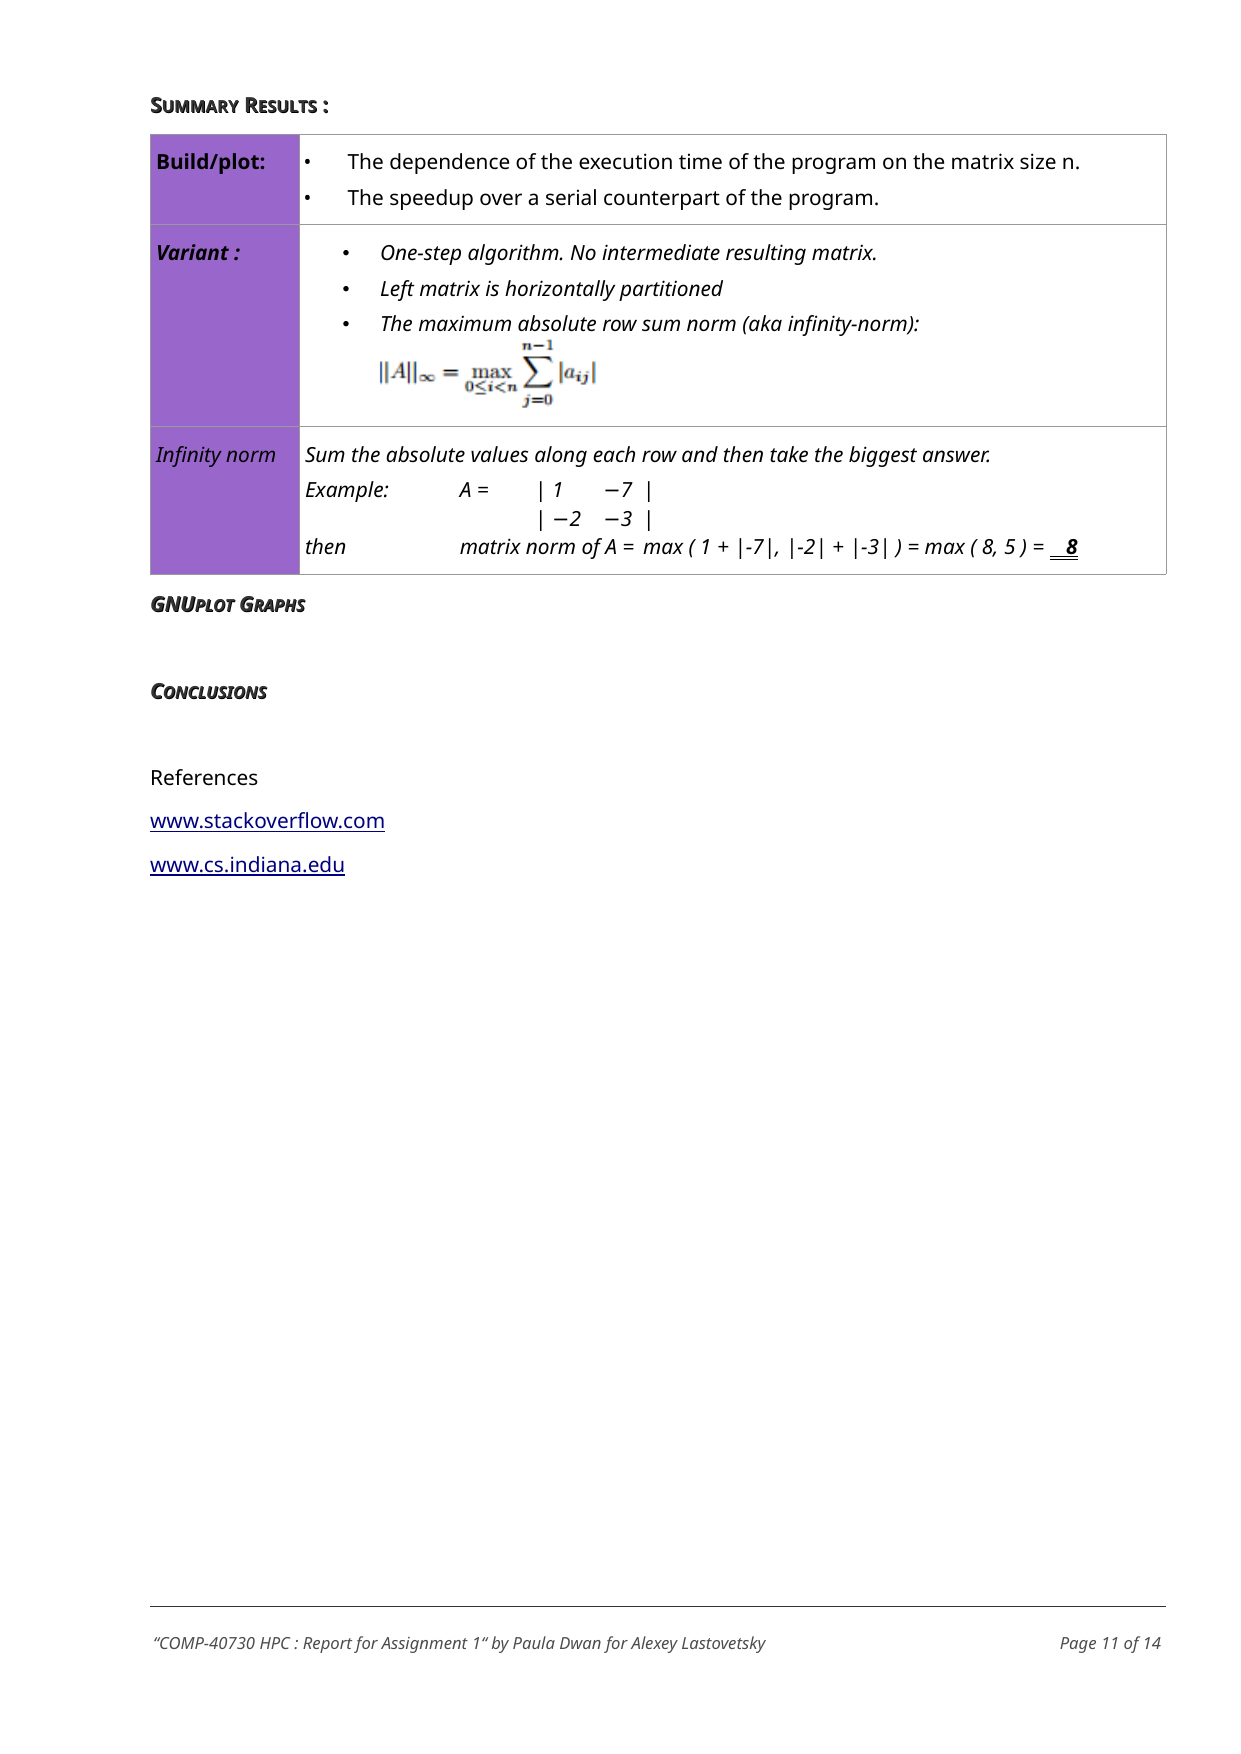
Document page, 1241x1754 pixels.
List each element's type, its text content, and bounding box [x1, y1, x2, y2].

table_cell Variant : [151, 225, 299, 426]
subtitle Summary Results : [150, 90, 1166, 118]
table_header Infinity norm [151, 427, 299, 574]
table_cell One-step algorithm. No intermediate resulting matrix. Left matrix is horizontally partitioned The maximum absolute row sum norm (aka infinity-norm): [300, 225, 1166, 426]
table_header Build/plot: [151, 135, 299, 224]
text www.stackoverflow.com [150, 806, 1166, 835]
text References [150, 763, 1166, 791]
subtitle Conclusions [150, 676, 1166, 704]
table_header • The dependence of the execution time of the program on the matrix size n. • The speedup over a serial counterpart of the program. [300, 135, 1166, 224]
text www.cs.indiana.edu [150, 850, 1166, 878]
subtitle GNUplot Graphs [150, 589, 1166, 618]
picture [379, 338, 622, 413]
table_header Sum the absolute values along each row and then take the biggest answer. Example: A = | 1 −7 | | −2 −3 | then matrix norm of A = max ( 1 + |-7|, |-2| + |-3| ) = max ( 8, 5 ) = 8 [300, 427, 1166, 574]
